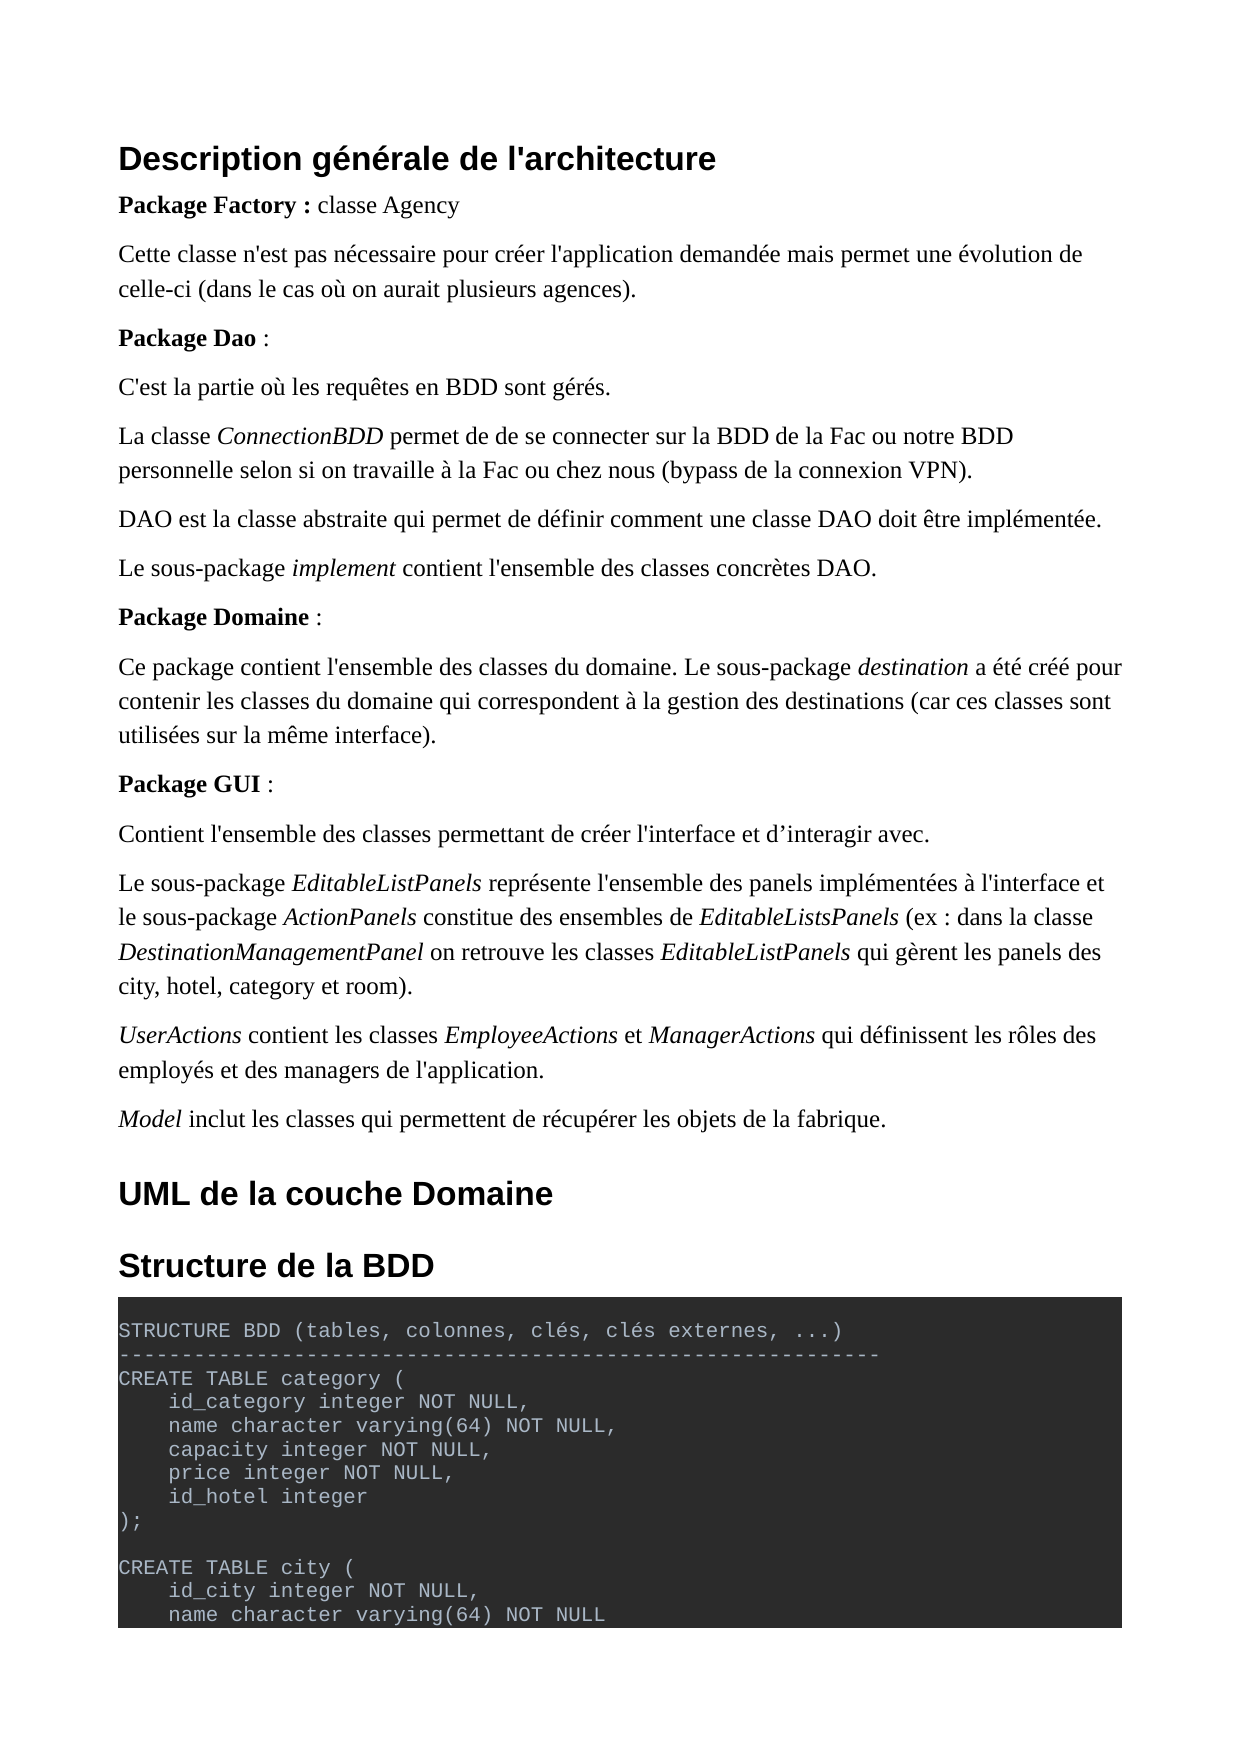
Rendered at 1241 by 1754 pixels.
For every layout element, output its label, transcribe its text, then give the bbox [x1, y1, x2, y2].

text Package GUI : [118, 769, 1122, 798]
text name character varying(64) NOT NULL [118, 1604, 1122, 1628]
text name character varying(64) NOT NULL, [118, 1415, 1122, 1439]
text La classe ConnectionBDD permet de de se connecter sur la BDD de la Fac ou notre BDD personnelle selon si on travaille à la Fac ou chez nous (bypass de la connexion VPN). [118, 421, 1122, 484]
text ); [118, 1509, 1122, 1533]
text STRUCTURE BDD (tables, colonnes, clés, clés externes, ...) ------------------------------------------------------------- [118, 1320, 1122, 1368]
text id_city integer NOT NULL, [118, 1581, 1122, 1604]
text C'est la partie où les requêtes en BDD sont gérés. [118, 372, 1122, 401]
text UserActions contient les classes EmployeeActions et ManagerActions qui définissent les rôles des employés et des managers de l'application. [118, 1020, 1122, 1083]
text CREATE TABLE category ( [118, 1368, 1122, 1391]
text CREATE TABLE city ( [118, 1557, 1122, 1581]
text Package Factory : classe Agency [118, 190, 1122, 219]
subtitle Description générale de l'architecture [118, 139, 1122, 178]
text DAO est la classe abstraite qui permet de définir comment une classe DAO doit être implémentée. [118, 504, 1122, 533]
subtitle Structure de la BDD [118, 1246, 1122, 1284]
text Ce package contient l'ensemble des classes du domaine. Le sous-package destination a été créé pour contenir les classes du domaine qui correspondent à la gestion des destinations (car ces classes sont utilisées sur la même interface). [118, 652, 1122, 749]
text id_hotel integer [118, 1486, 1122, 1509]
text Package Dao : [118, 323, 1122, 351]
text Le sous-package EditableListPanels représente l'ensemble des panels implémentées à l'interface et le sous-package ActionPanels constitue des ensembles de EditableListsPanels (ex : dans la classe DestinationManagementPanel on retrouve les classes EditableListPanels qui gèrent les panels des city, hotel, category et room). [118, 868, 1122, 1000]
text Le sous-package implement contient l'ensemble des classes concrètes DAO. [118, 553, 1122, 582]
text Cette classe n'est pas nécessaire pour créer l'application demandée mais permet une évolution de celle-ci (dans le cas où on aurait plusieurs agences). [118, 239, 1122, 302]
text Contient l'ensemble des classes permettant de créer l'interface et d’interagir avec. [118, 819, 1122, 847]
text Package Domaine : [118, 602, 1122, 631]
text price integer NOT NULL, [118, 1462, 1122, 1486]
subtitle UML de la couche Domaine [118, 1174, 1122, 1212]
text Model inclut les classes qui permettent de récupérer les objets de la fabrique. [118, 1104, 1122, 1132]
text capacity integer NOT NULL, [118, 1439, 1122, 1462]
text id_category integer NOT NULL, [118, 1391, 1122, 1415]
